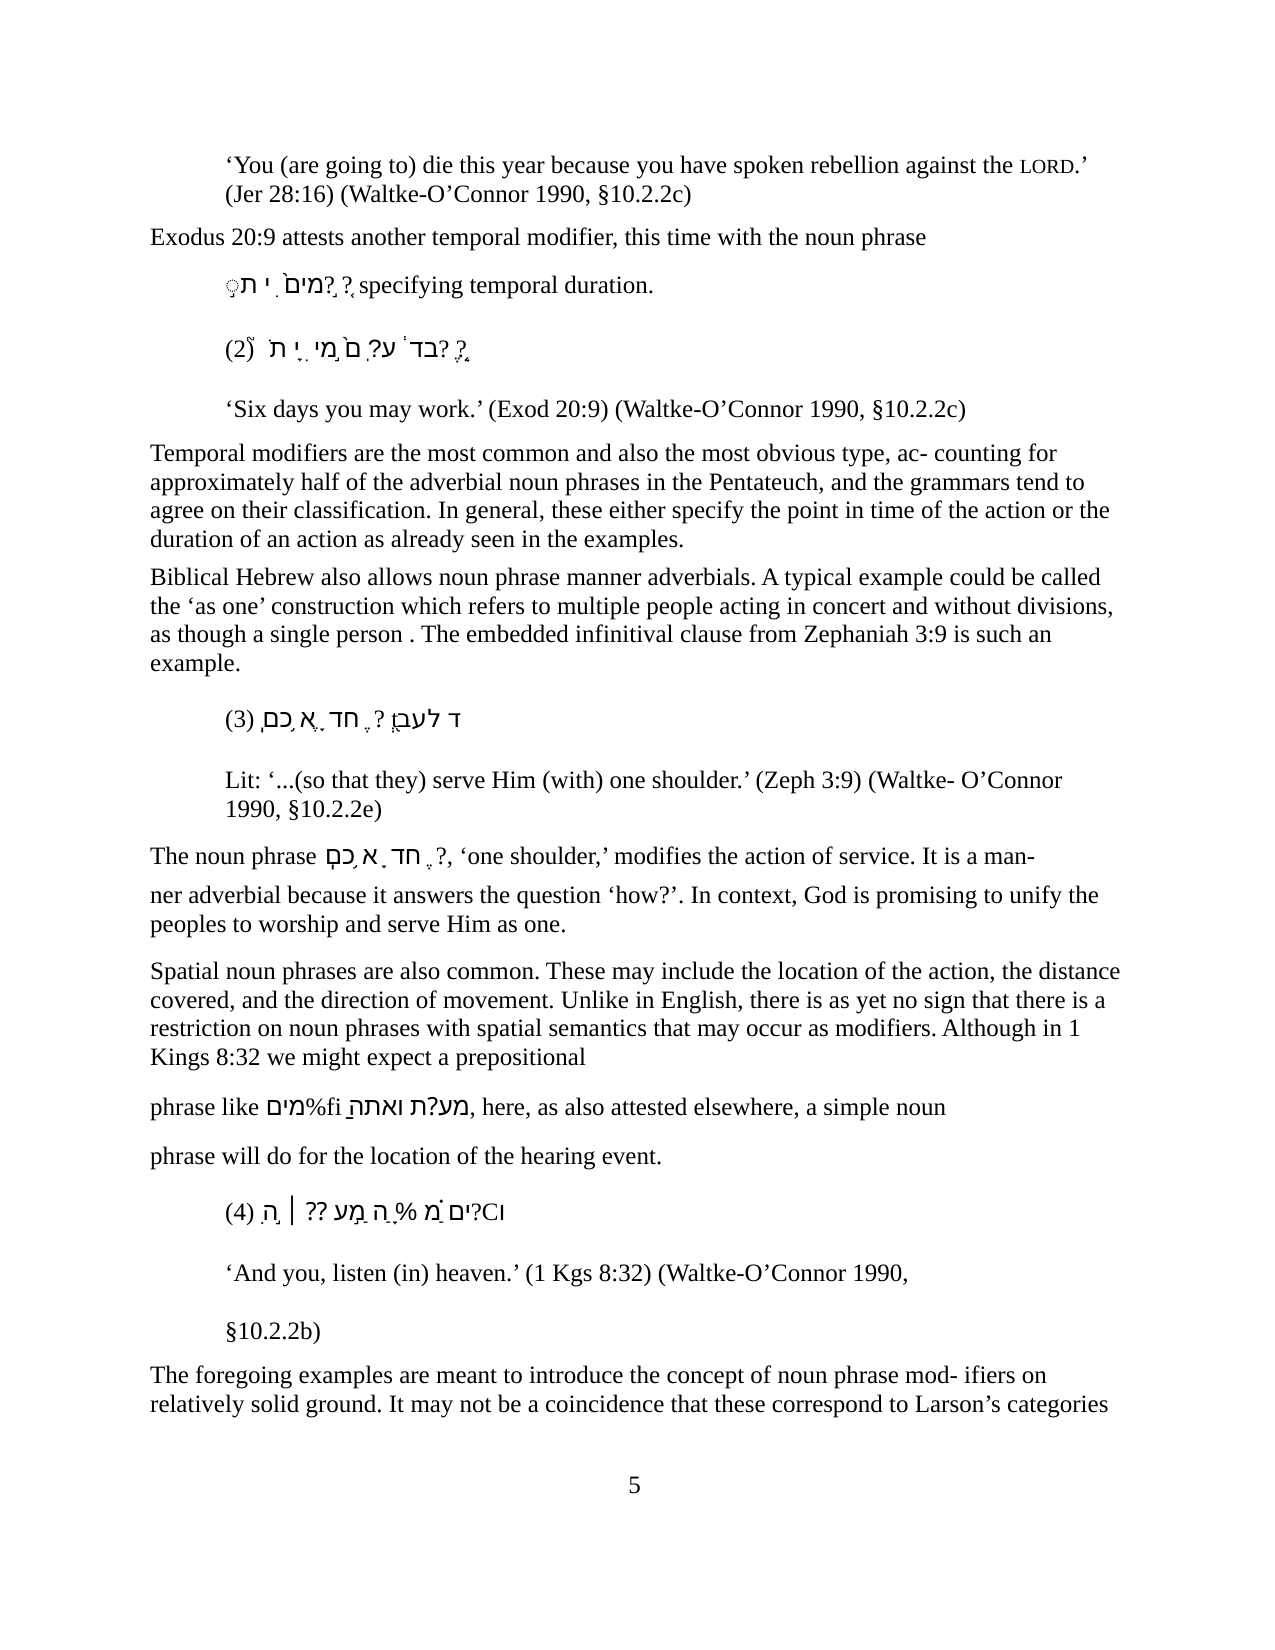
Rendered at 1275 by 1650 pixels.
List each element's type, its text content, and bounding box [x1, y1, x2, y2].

text The foregoing examples are meant to introduce the concept of noun phrase mod- ifiers on relatively solid ground. It may not be a coincidence that these correspond to Larson’s categories [150, 1360, 1125, 1418]
text ‘And you, listen (in) heaven.’ (1 Kgs 8:32) (Waltke-O’Connor 1990, [225, 1258, 1125, 1286]
text Lit: ‘...(so that they) serve Him (with) one shoulder.’ (Zeph 3:9) (Waltke- O’Connor 1990, §10.2.2e) [225, 765, 1125, 823]
text §10.2.2b) [225, 1316, 1125, 1345]
text ‘Six days you may work.’ (Exod 20:9) (Waltke-O’Connor 1990, §10.2.2c) [225, 394, 1125, 423]
text (3) ֽחד ָ ֶא ֥כם ֶ ?ְ t֖ד לעב [225, 701, 1125, 735]
text Biblical Hebrew also allows noun phrase manner adverbials. A typical example could be called the ‘as one’ construction which refers to multiple people acting in concert and without divisions, as though a single person . The embedded infinitival clause from Zephaniah 3:9 is such an example. [150, 562, 1125, 677]
text phrase like מים%fiַ מע?ת ואתה, here, as also attested elsewhere, a simple noun [150, 1089, 1125, 1123]
text Exodus 20:9 attests another temporal modifier, this time with the noun phrase [150, 222, 1125, 251]
text Temporal modifiers are the most common and also the most obvious type, ac- counting for approximately half of the adverbial noun phrases in the Pentateuch, and the grammars tend to agree on their classification. In general, these either specify the point in time of the action or the duration of an action as already seen in the examples. [150, 438, 1125, 553]
text ‘You (are going to) die this year because you have spoken rebellion against the lord.’ (Jer 28:16) (Waltke-O’Connor 1990, §10.2.2c) [225, 150, 1125, 207]
text ֣מים֙ ִ י ת?֣ ?֤ specifying temporal duration. [225, 266, 1125, 300]
text The noun phrase ֽחד ָ א ֥כם ֶ ?, ‘one shoulder,’ modifies the action of service. It is a man- [150, 838, 1125, 872]
text ner adverbial because it answers the question ‘how?’. In context, God is promising to unify the peoples to worship and serve Him as one. [150, 881, 1125, 938]
text Spatial noun phrases are also common. These may include the location of the action, the distance covered, and the direction of movement. Unlike in English, there is as yet no sign that there is a restriction on noun phrases with spatial semantics that may occur as modifiers. Although in 1 Kings 8:32 we might expect a prepositional [150, 956, 1125, 1071]
text (4) ִים ַ֗מ %ָ ַה ַמ֣ע ?? ׀ ֣ה?Cו [225, 1194, 1125, 1228]
text phrase will do for the location of the hearing event. [150, 1141, 1125, 1170]
text (2) ֮ ֹבד ֔ ע?ֽ ם֙ ֣מי ִ ָי ת?ֶ ֣ ?֤ ֵ [225, 330, 1125, 364]
